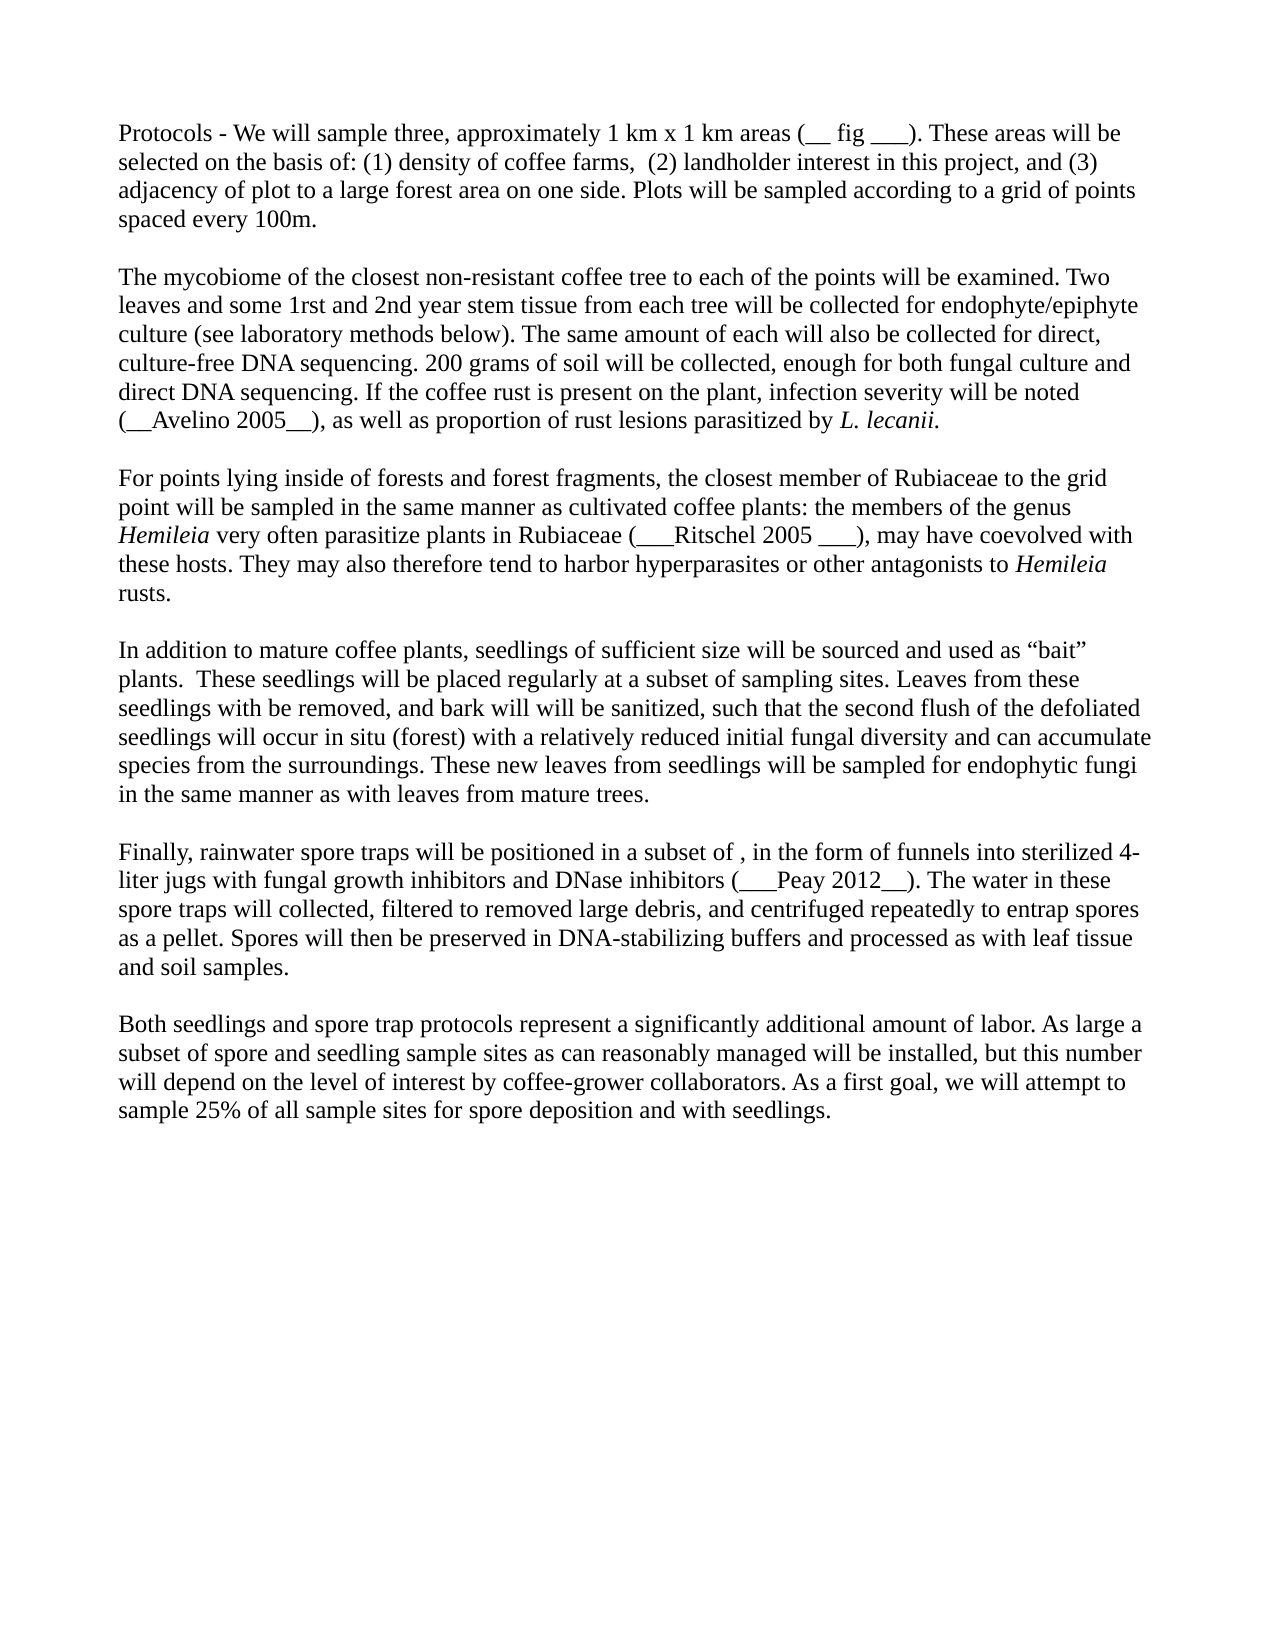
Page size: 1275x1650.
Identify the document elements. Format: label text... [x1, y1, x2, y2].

text Finally, rainwater spore traps will be positioned in a subset of , in the form of funnels into sterilized 4-liter jugs with fungal growth inhibitors and DNase inhibitors (___Peay 2012__). The water in these spore traps will collected, filtered to removed large debris, and centrifuged repeatedly to entrap spores as a pellet. Spores will then be preserved in DNA-stabilizing buffers and processed as with leaf tissue and soil samples. [118, 837, 1157, 981]
text For points lying inside of forests and forest fragments, the closest member of Rubiaceae to the grid point will be sampled in the same manner as cultivated coffee plants: the members of the genus Hemileia very often parasitize plants in Rubiaceae (___Ritschel 2005 ___), may have coevolved with these hosts. They may also therefore tend to harbor hyperparasites or other antagonists to Hemileia rusts. [118, 463, 1157, 607]
text The mycobiome of the closest non-resistant coffee tree to each of the points will be examined. Two leaves and some 1rst and 2nd year stem tissue from each tree will be collected for endophyte/epiphyte culture (see laboratory methods below). The same amount of each will also be collected for direct, culture-free DNA sequencing. 200 grams of soil will be collected, enough for both fungal culture and direct DNA sequencing. If the coffee rust is present on the plant, infection severity will be noted (__Avelino 2005__), as well as proportion of rust lesions parasitized by L. lecanii. [118, 262, 1157, 434]
text In addition to mature coffee plants, seedlings of sufficient size will be sourced and used as “bait” plants. These seedlings will be placed regularly at a subset of sampling sites. Leaves from these seedlings with be removed, and bark will will be sanitized, such that the second flush of the defoliated seedlings will occur in situ (forest) with a relatively reduced initial fungal diversity and can accumulate species from the surroundings. These new leaves from seedlings will be sampled for endophytic fungi in the same manner as with leaves from mature trees. [118, 636, 1157, 808]
text Protocols - We will sample three, approximately 1 km x 1 km areas (__ fig ___). These areas will be selected on the basis of: (1) density of coffee farms, (2) landholder interest in this project, and (3) adjacency of plot to a large forest area on one side. Plots will be sampled according to a grid of points spaced every 100m. [118, 118, 1157, 233]
text Both seedlings and spore trap protocols represent a significantly additional amount of labor. As large a subset of spore and seedling sample sites as can reasonably managed will be installed, but this number will depend on the level of interest by coffee-grower collaborators. As a first goal, we will attempt to sample 25% of all sample sites for spore deposition and with seedlings. [118, 1009, 1157, 1124]
